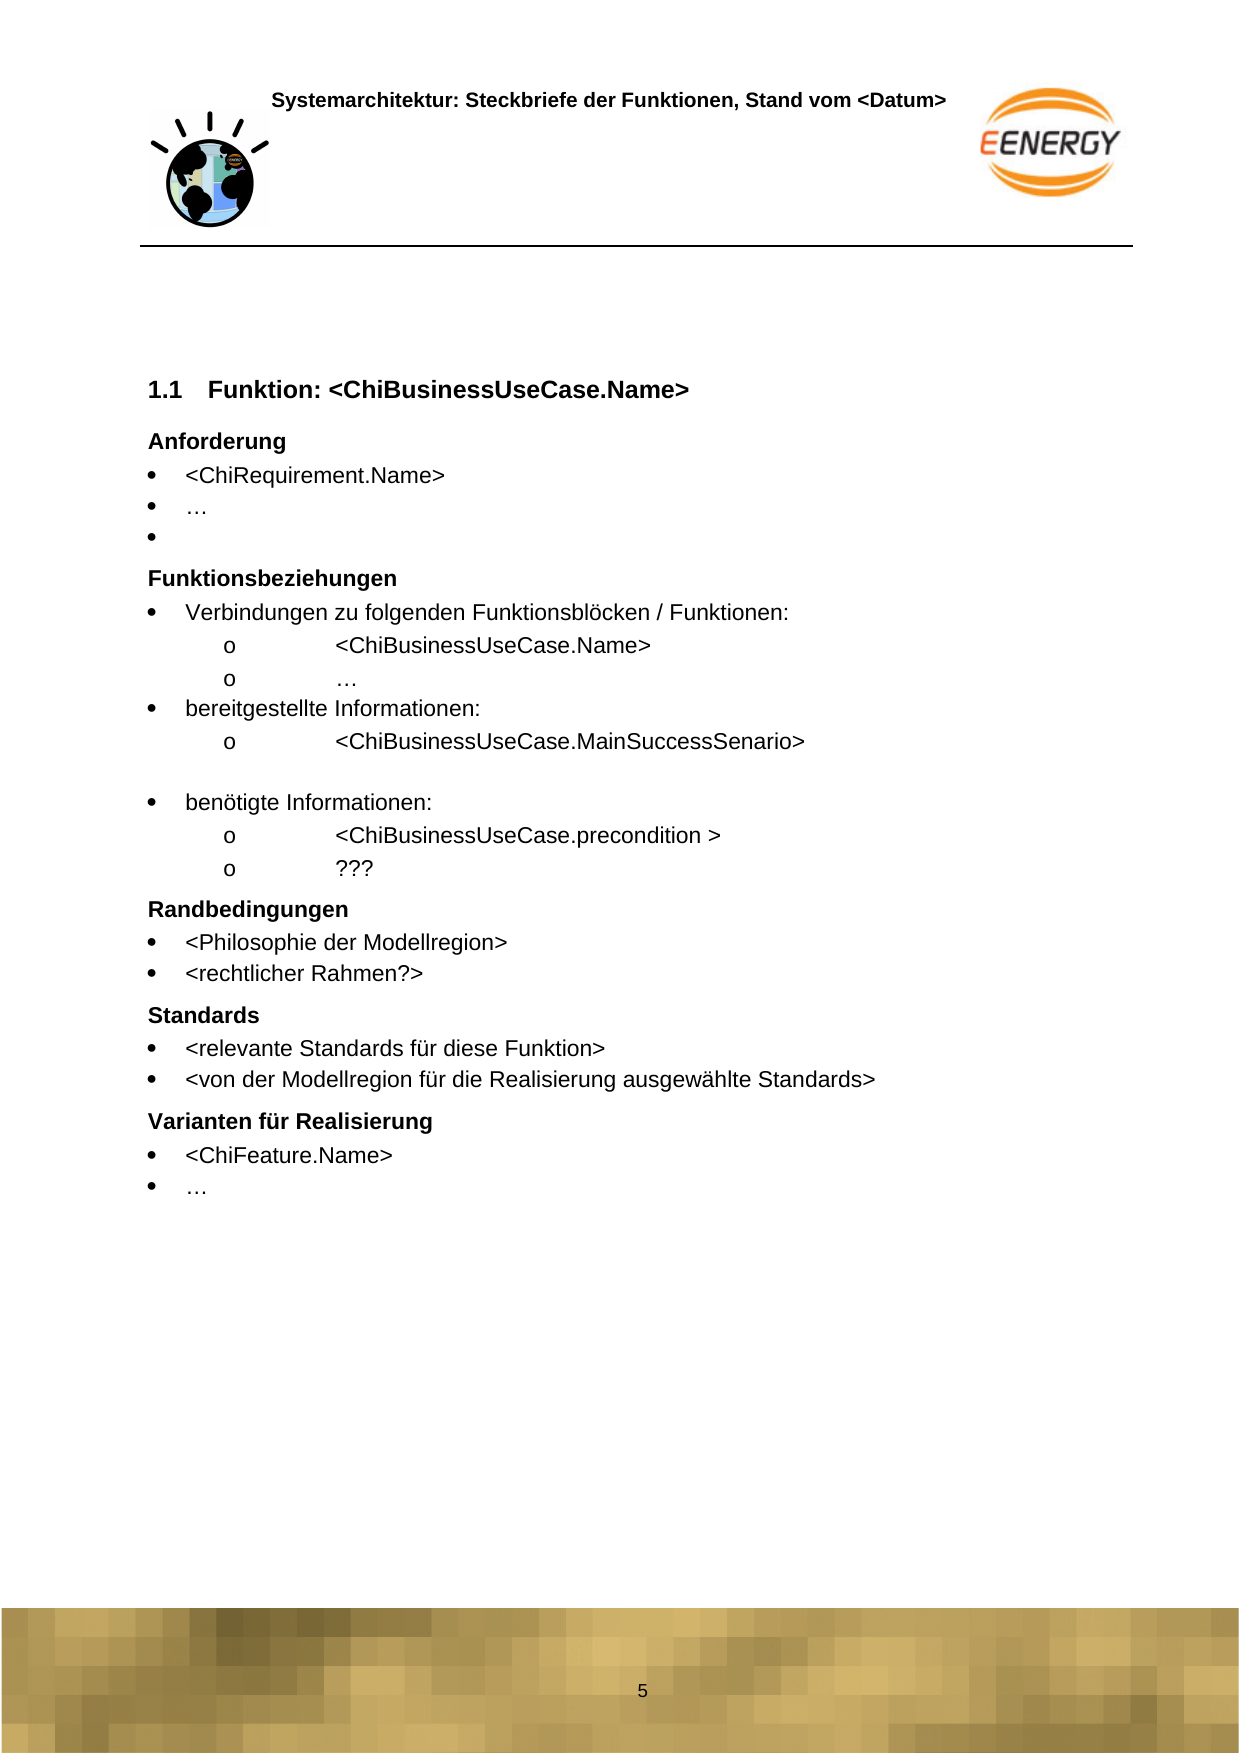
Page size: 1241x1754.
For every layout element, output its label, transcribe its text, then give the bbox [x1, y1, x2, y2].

text Anforderung [148, 428, 1137, 454]
list benötigte Informationen: [148, 789, 1137, 816]
text Funktionsbeziehungen [148, 565, 1137, 592]
list <von der Modellregion für die Realisierung ausgewählte Standards> [148, 1066, 1137, 1093]
list <Philosophie der Modellregion> [148, 929, 1137, 956]
text Randbedingungen [148, 896, 1137, 922]
list … [223, 665, 1137, 693]
list <ChiBusinessUseCase.precondition > [223, 822, 1137, 851]
list <ChiRequirement.Name> [148, 462, 1137, 488]
list <relevante Standards für diese Funktion> [148, 1035, 1137, 1062]
text Standards [148, 1002, 1137, 1028]
list Verbindungen zu folgenden Funktionsblöcken / Funktionen: [148, 599, 1137, 625]
subtitle Funktion: <ChiBusinessUseCase.Name> [148, 375, 1137, 404]
list <ChiBusinessUseCase.MainSuccessSenario> [223, 728, 1137, 757]
picture [1, 1608, 1239, 1753]
list <rechtlicher Rahmen?> [148, 960, 1137, 987]
text Varianten für Realisierung [148, 1108, 1137, 1134]
list <ChiFeature.Name> [148, 1142, 1137, 1168]
list <ChiBusinessUseCase.Name> [223, 632, 1137, 661]
picture [149, 108, 270, 229]
list ??? [223, 855, 1137, 883]
picture [966, 77, 1135, 198]
list … [148, 1173, 1137, 1199]
list … [148, 493, 1137, 519]
list bereitgestellte Informationen: [148, 695, 1137, 721]
